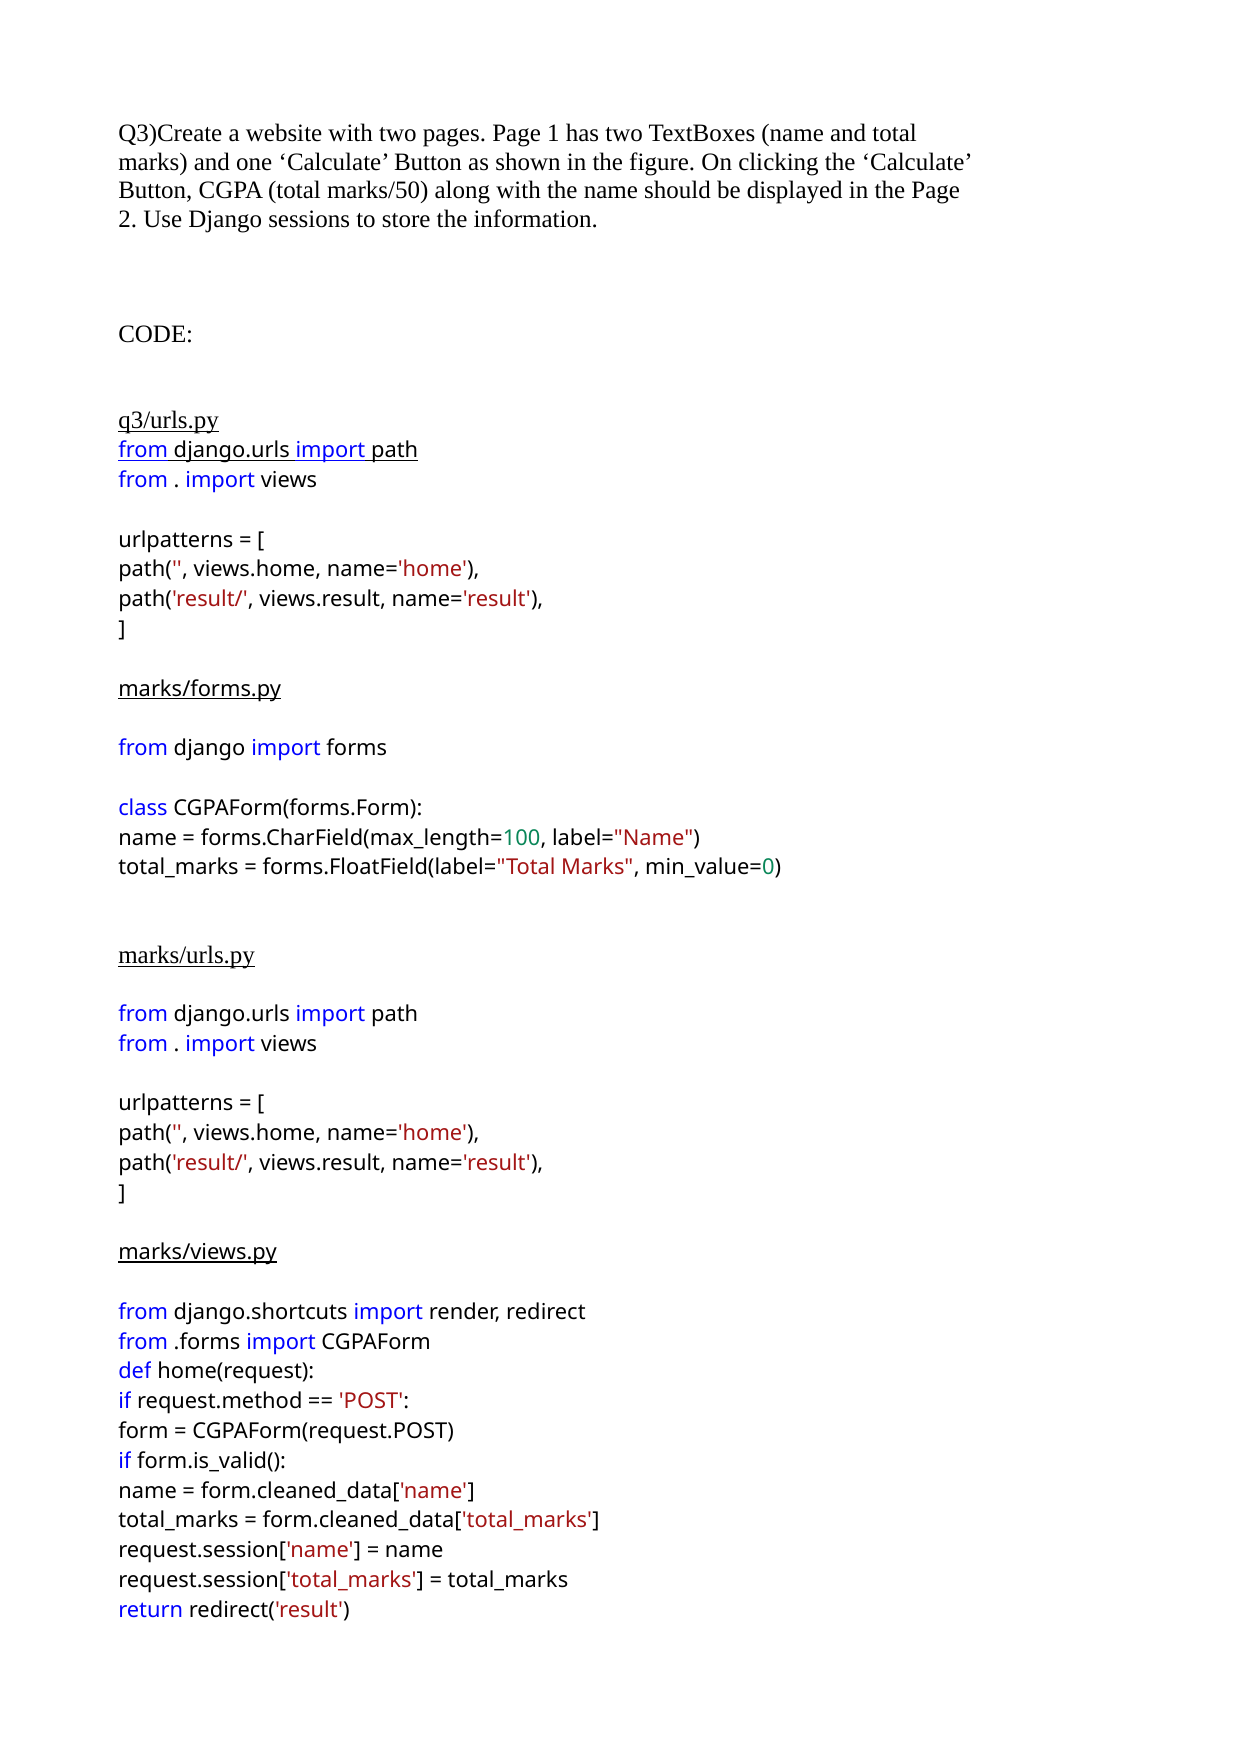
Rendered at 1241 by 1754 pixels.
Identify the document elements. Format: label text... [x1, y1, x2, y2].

text q3/urls.py [118, 406, 1122, 434]
text 2. Use Django sessions to store the information. [118, 204, 1122, 233]
text if form.is_valid(): [118, 1445, 1122, 1475]
text def home(request): [118, 1356, 1122, 1385]
text CODE: [118, 319, 1122, 348]
text path('', views.home, name='home'), [118, 1117, 1122, 1147]
text from . import views [118, 1028, 1122, 1058]
text name = forms.CharField(max_length=100, label="Name") [118, 821, 1122, 851]
text from django.shortcuts import render, redirect [118, 1296, 1122, 1326]
text urlpatterns = [ [118, 524, 1122, 553]
text total_marks = forms.FloatField(label="Total Marks", min_value=0) [118, 851, 1122, 881]
text if request.method == 'POST': [118, 1385, 1122, 1415]
text from .forms import CGPAForm [118, 1326, 1122, 1356]
text from django.urls import path [118, 434, 1122, 464]
text marks/forms.py [118, 673, 1122, 702]
text return redirect('result') [118, 1594, 1122, 1624]
text path('result/', views.result, name='result'), [118, 1147, 1122, 1177]
text marks) and one ‘Calculate’ Button as shown in the figure. On clicking the ‘Calculate’ [118, 147, 1122, 176]
text path('result/', views.result, name='result'), [118, 583, 1122, 613]
text from . import views [118, 464, 1122, 494]
text from django.urls import path [118, 998, 1122, 1028]
text Button, CGPA (total marks/50) along with the name should be displayed in the Page [118, 176, 1122, 204]
text class CGPAForm(forms.Form): [118, 792, 1122, 821]
text request.session['total_marks'] = total_marks [118, 1564, 1122, 1594]
text marks/urls.py [118, 941, 1122, 969]
text name = form.cleaned_data['name'] [118, 1475, 1122, 1504]
text urlpatterns = [ [118, 1087, 1122, 1117]
text marks/views.py [118, 1236, 1122, 1266]
text total_marks = form.cleaned_data['total_marks'] [118, 1504, 1122, 1534]
text Q3)Create a website with two pages. Page 1 has two TextBoxes (name and total [118, 118, 1122, 147]
text ] [118, 1177, 1122, 1207]
text from django import forms [118, 732, 1122, 762]
text request.session['name'] = name [118, 1534, 1122, 1564]
text path('', views.home, name='home'), [118, 553, 1122, 583]
text form = CGPAForm(request.POST) [118, 1415, 1122, 1445]
text ] [118, 613, 1122, 643]
